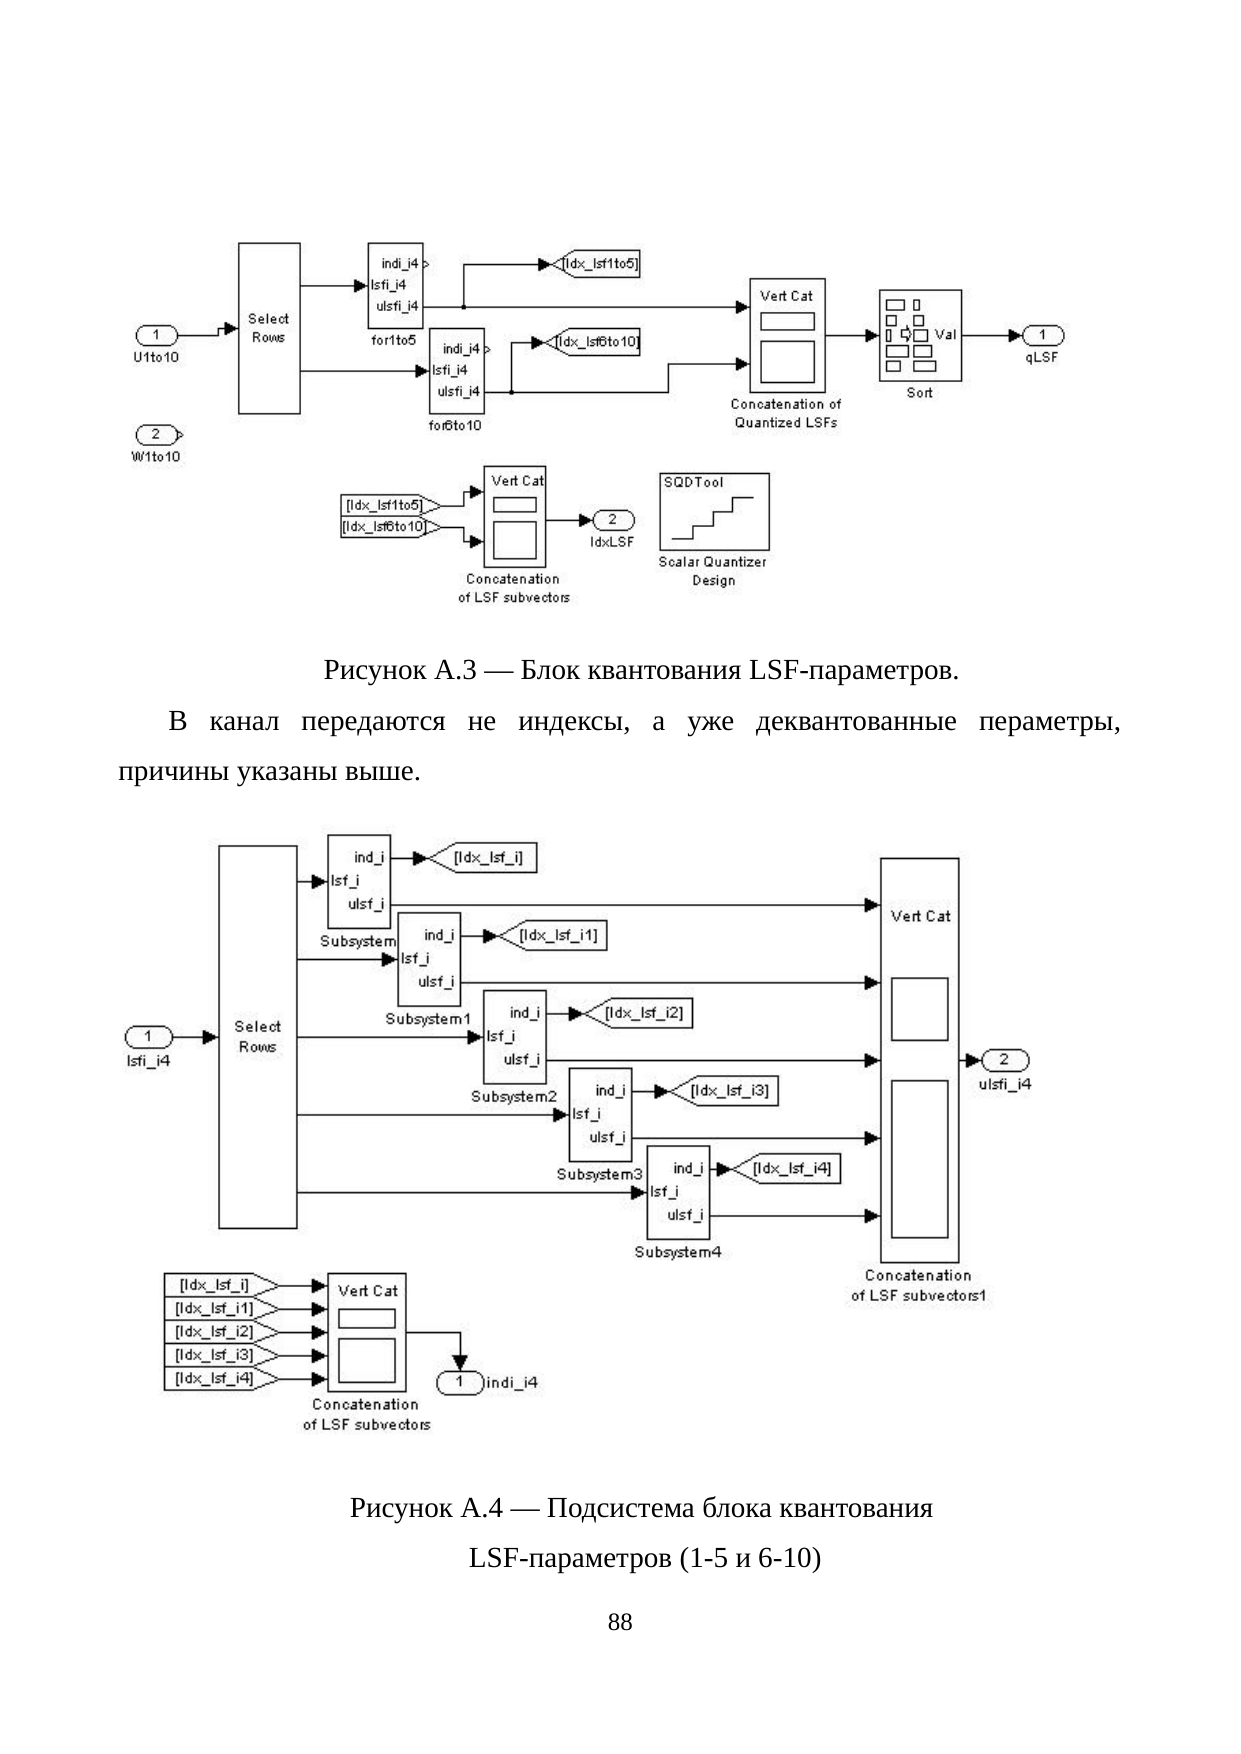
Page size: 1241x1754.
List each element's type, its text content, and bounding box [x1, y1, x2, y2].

picture [122, 788, 1058, 1472]
text Рисунок А.3 — Блок квантования LSF-параметров. [118, 219, 1122, 686]
text LSF-параметров (1-5 и 6-10) [118, 1540, 1122, 1574]
text В канал передаются не индексы, а уже деквантованные пераметры, причины указаны выше. [118, 703, 1122, 787]
picture [121, 220, 1077, 635]
text Рисунок А.4 — Подсистема блока квантования [118, 803, 1122, 1523]
